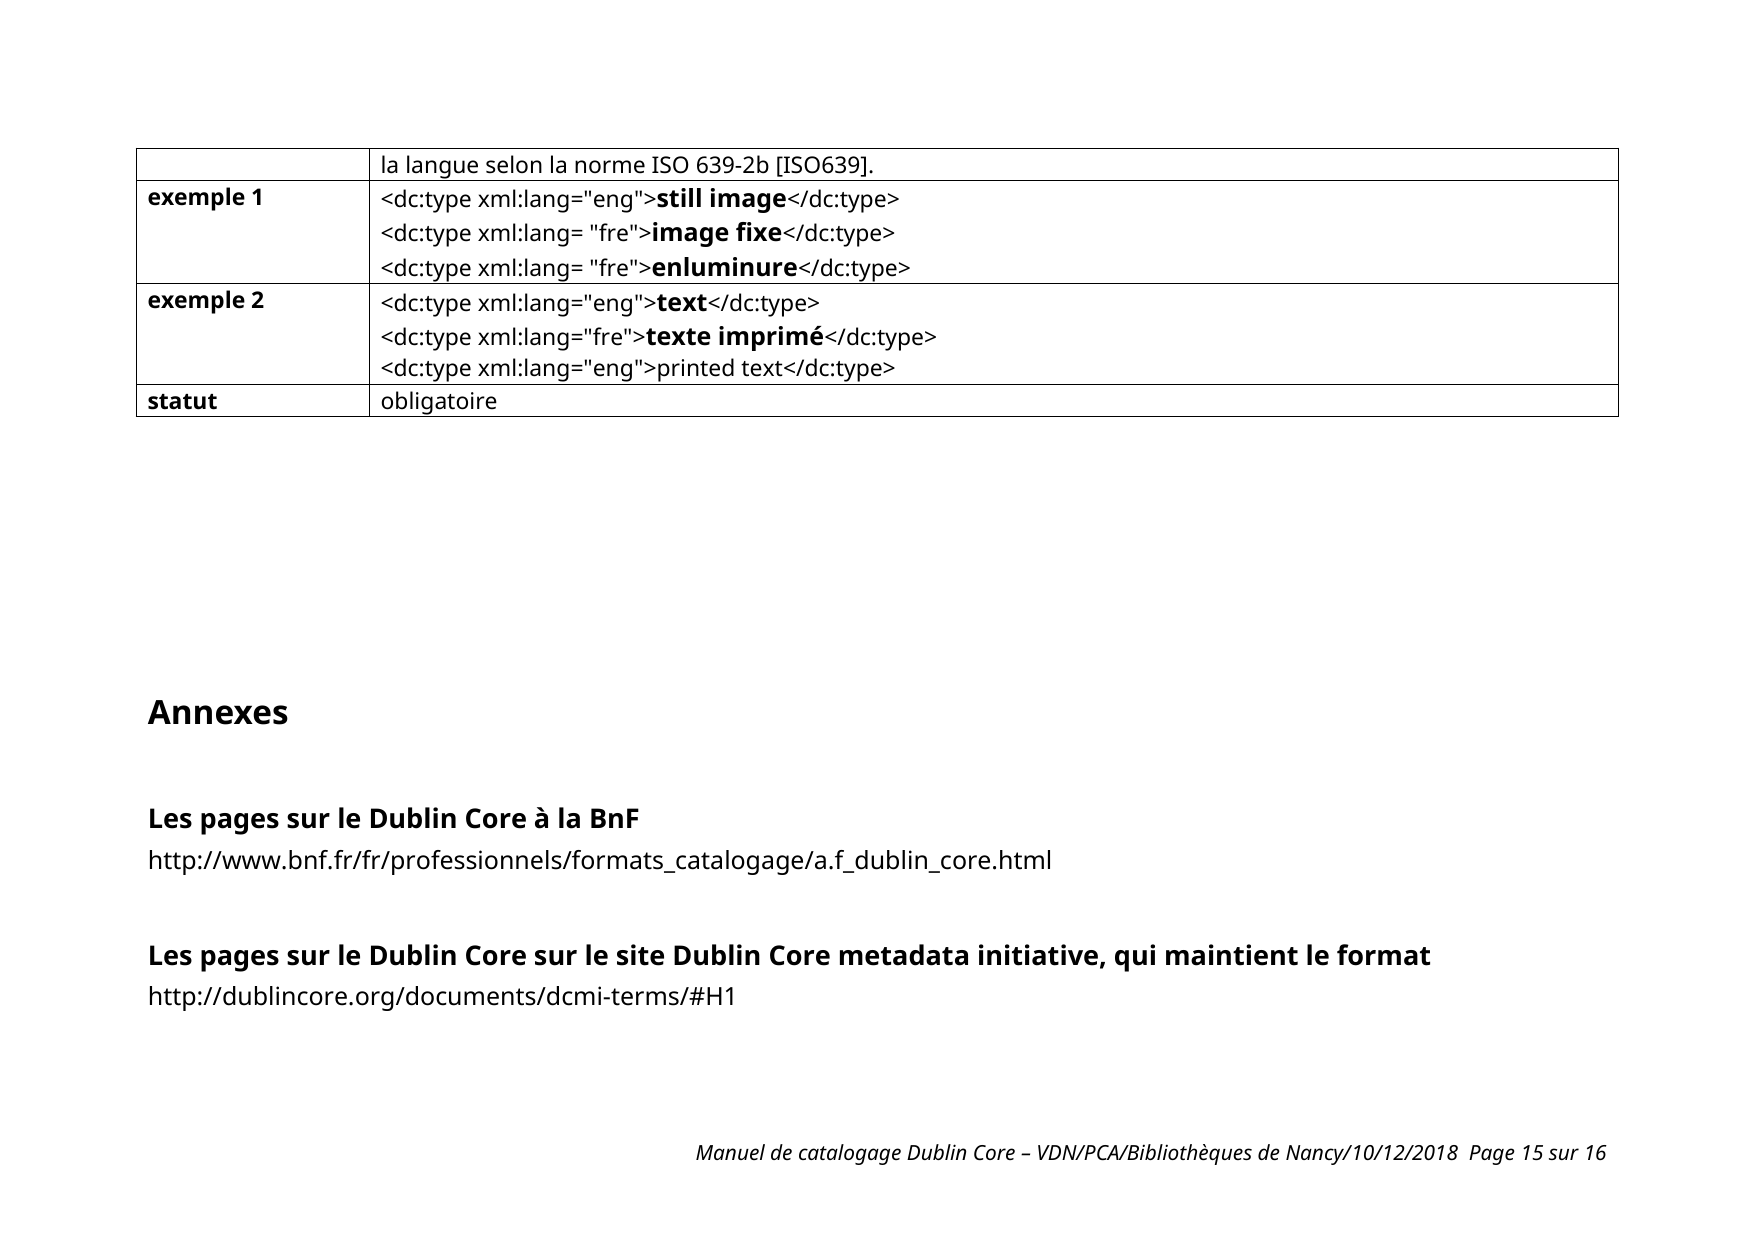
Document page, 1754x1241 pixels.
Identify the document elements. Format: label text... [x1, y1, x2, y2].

table_cell [137, 149, 369, 180]
subtitle Annexes [148, 689, 1606, 734]
table_cell <dc:type xml:lang="eng">still image</dc:type> <dc:type xml:lang= "fre">image fixe</dc:type> <dc:type xml:lang= "fre">enluminure</dc:type> [370, 181, 1618, 283]
table_cell la langue selon la norme ISO 639-2b [ISO639]. [370, 149, 1618, 180]
table_cell <dc:type xml:lang="eng">text</dc:type> <dc:type xml:lang="fre">texte imprimé</dc:type> <dc:type xml:lang="eng">printed text</dc:type> [370, 284, 1618, 384]
text http://dublincore.org/documents/dcmi-terms/#H1 [148, 979, 1606, 1013]
table_cell exemple 1 [137, 181, 369, 283]
table_cell obligatoire [370, 385, 1618, 416]
text http://www.bnf.fr/fr/professionnels/formats_catalogage/a.f_dublin_core.html [148, 843, 1606, 877]
table_cell exemple 2 [137, 284, 369, 384]
subtitle Les pages sur le Dublin Core sur le site Dublin Core metadata initiative, qui maintient le format [148, 936, 1606, 973]
subtitle Les pages sur le Dublin Core à la BnF [148, 800, 1606, 837]
table_cell statut [137, 385, 369, 416]
